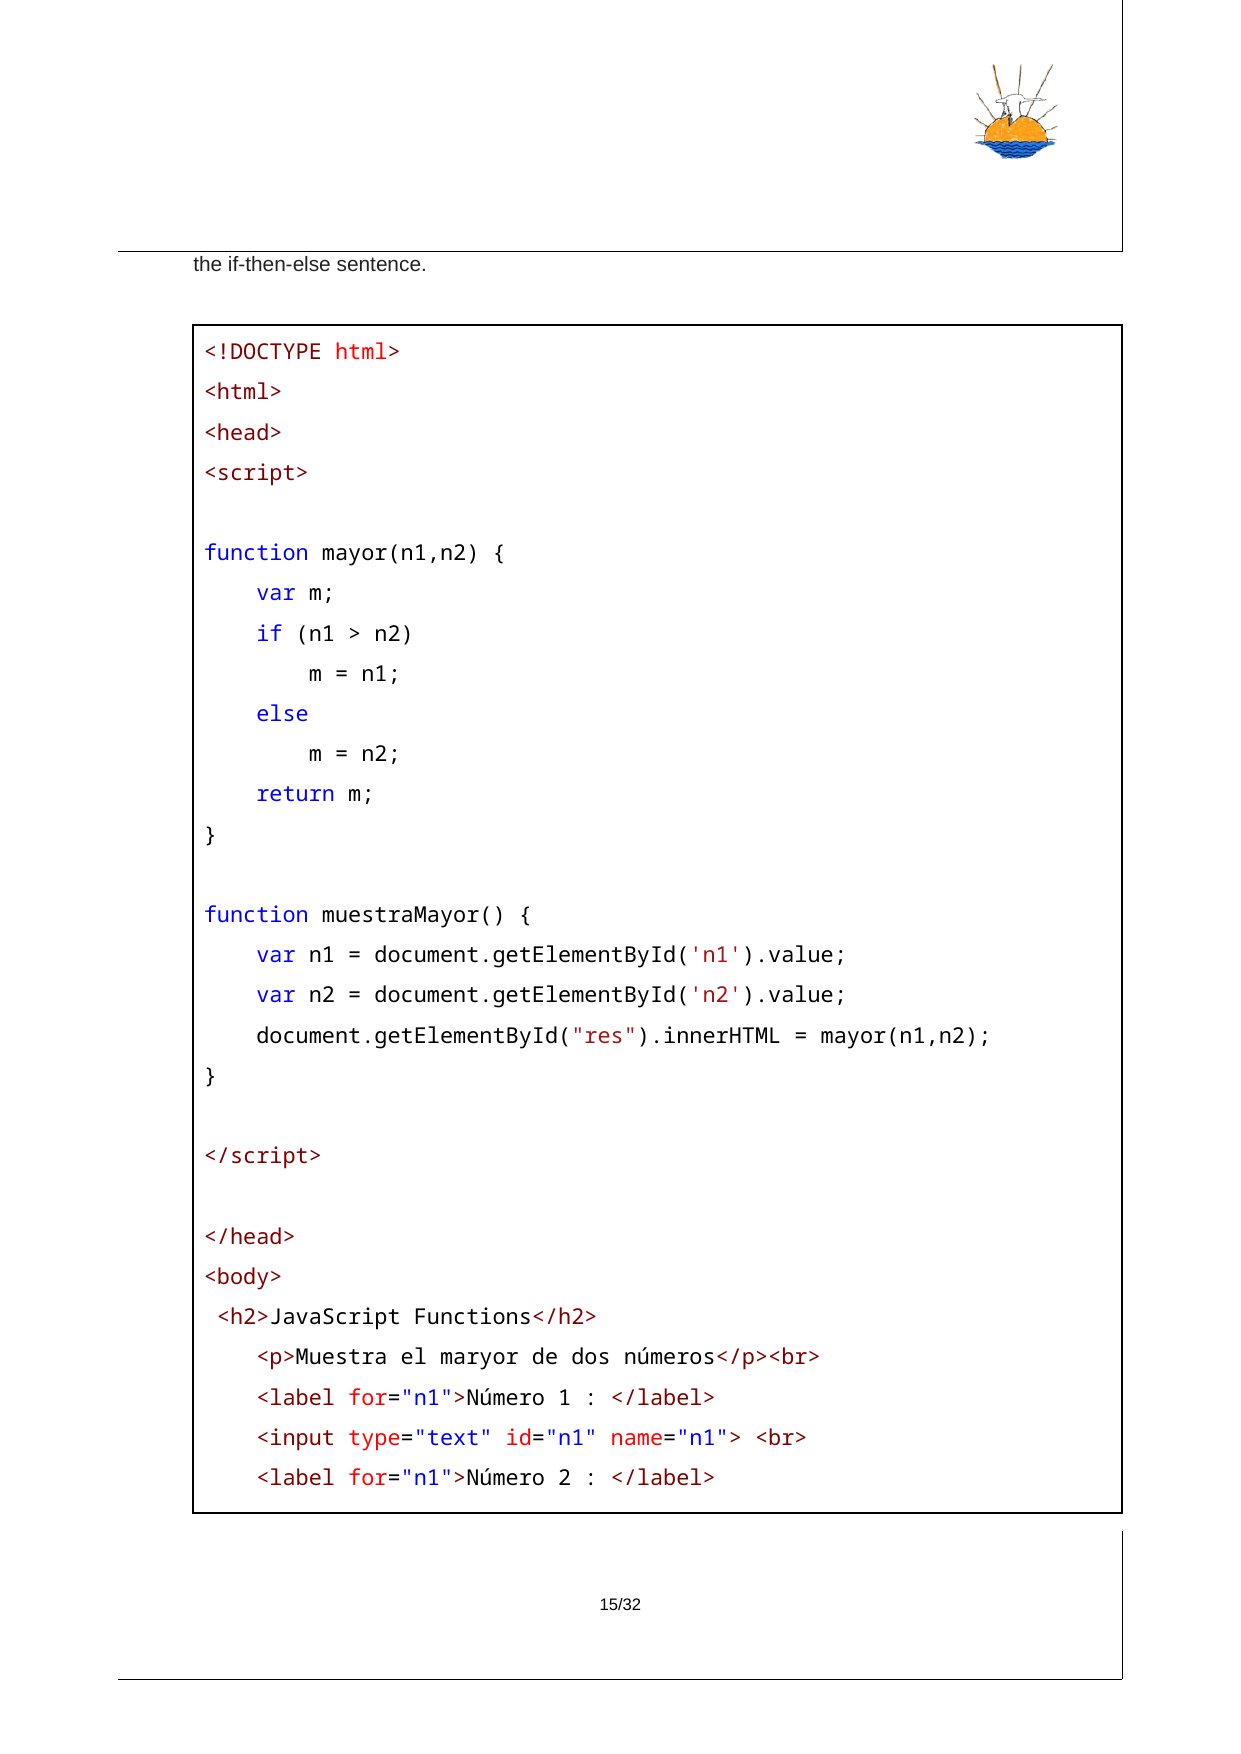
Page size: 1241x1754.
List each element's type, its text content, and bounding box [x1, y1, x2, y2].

list the if-then-else sentence. [156, 252, 1122, 276]
table_header <!DOCTYPE html> <html> <head> <script> function mayor(n1,n2) { var m; if (n1 > n2) m = n1; else m = n2; return m; } function muestraMayor() { var n1 = document.getElementById('n1').value; var n2 = document.getElementById('n2').value; document.getElementById("res").innerHTML = mayor(n1,n2); } </script> </head> <body> <h2>JavaScript Functions</h2> <p>Muestra el maryor de dos números</p><br> <label for="n1">Número 1 : </label> <input type="text" id="n1" name="n1"> <br> <label for="n1">Número 2 : </label> [194, 326, 1121, 1512]
